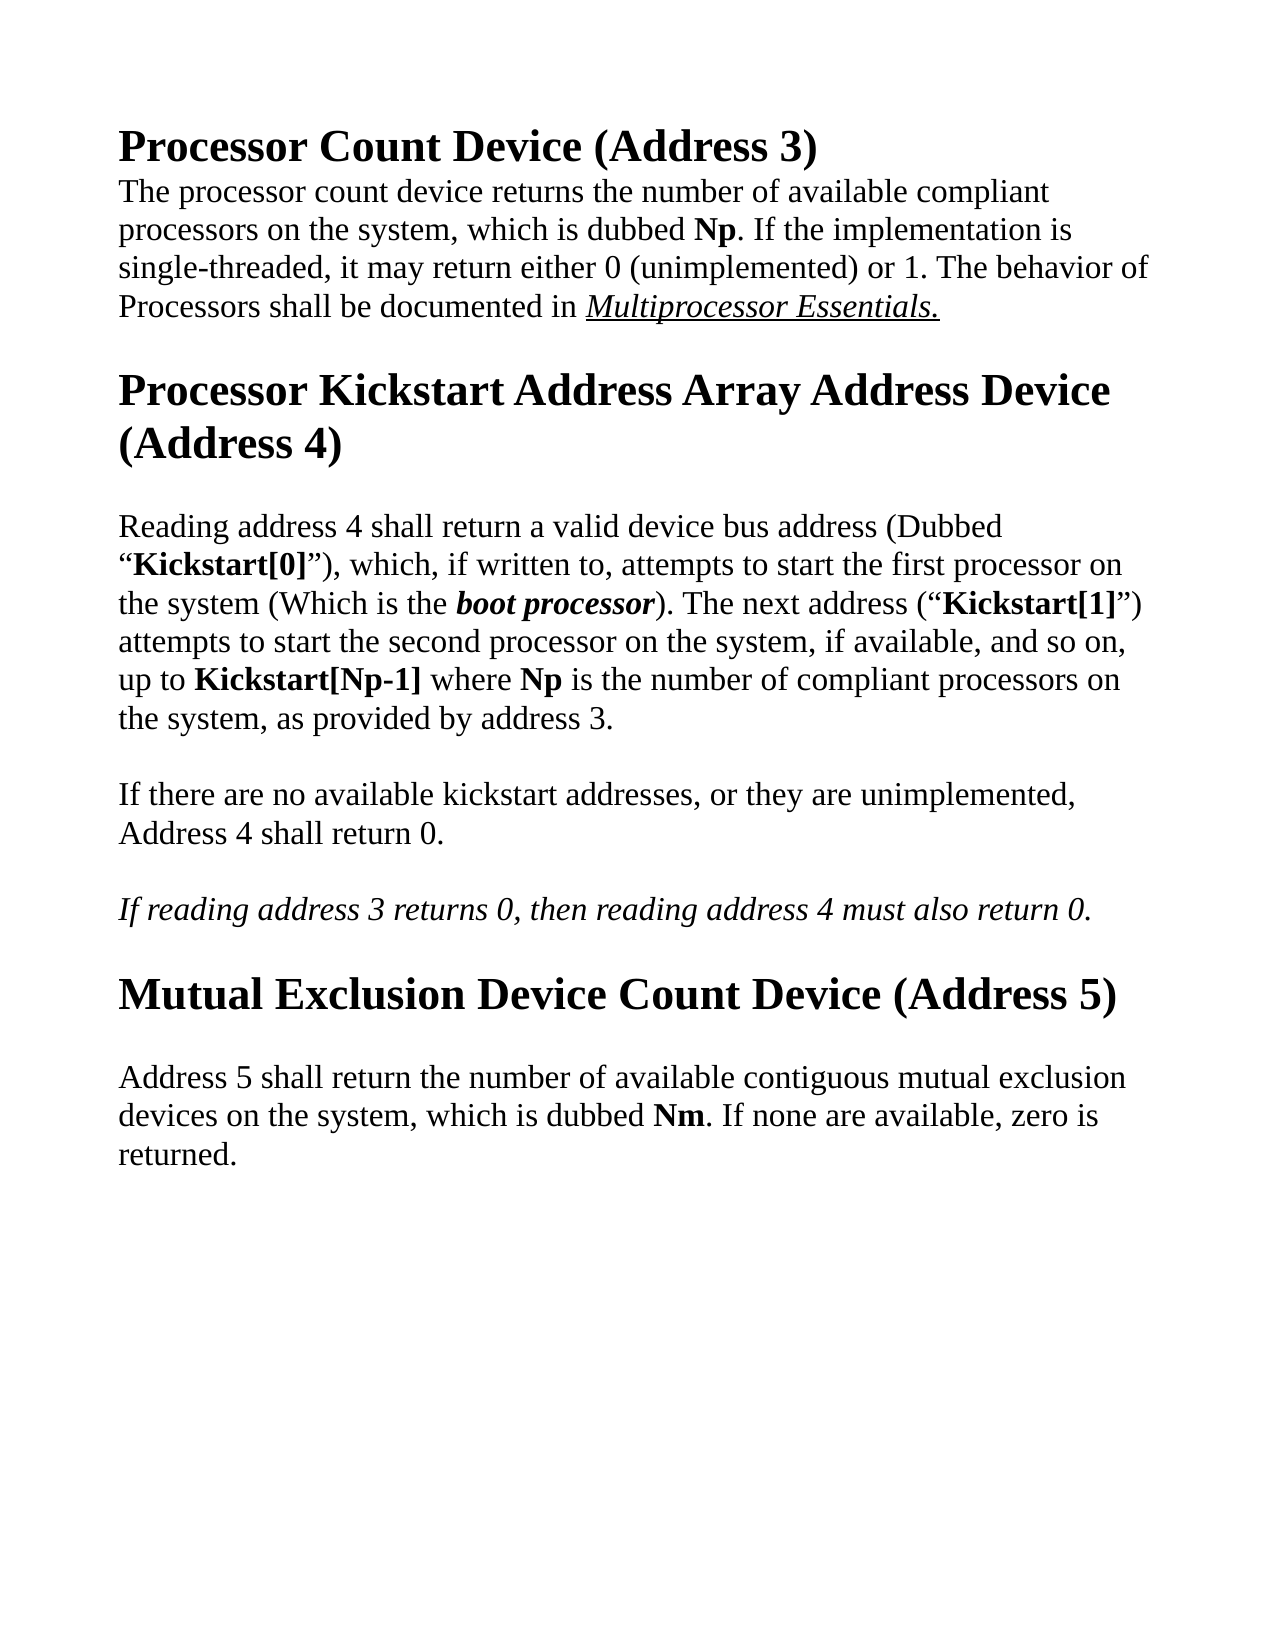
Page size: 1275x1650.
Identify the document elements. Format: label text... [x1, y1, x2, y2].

text Reading address 4 shall return a valid device bus address (Dubbed “Kickstart[0]”), which, if written to, attempts to start the first processor on the system (Which is the boot processor). The next address (“Kickstart[1]”) attempts to start the second processor on the system, if available, and so on, up to Kickstart[Np-1] where Np is the number of compliant processors on the system, as provided by address 3. [118, 506, 1157, 736]
text Processor Kickstart Address Array Address Device (Address 4) [118, 362, 1157, 468]
text Mutual Exclusion Device Count Device (Address 5) [118, 966, 1157, 1019]
text Address 5 shall return the number of available contiguous mutual exclusion devices on the system, which is dubbed Nm. If none are available, zero is returned. [118, 1057, 1157, 1172]
text The processor count device returns the number of available compliant processors on the system, which is dubbed Np. If the implementation is single-threaded, it may return either 0 (unimplemented) or 1. The behavior of Processors shall be documented in Multiprocessor Essentials. [118, 171, 1157, 324]
text Processor Count Device (Address 3) [118, 118, 1157, 171]
text If reading address 3 returns 0, then reading address 4 must also return 0. [118, 889, 1157, 928]
text If there are no available kickstart addresses, or they are unimplemented, Address 4 shall return 0. [118, 774, 1157, 851]
